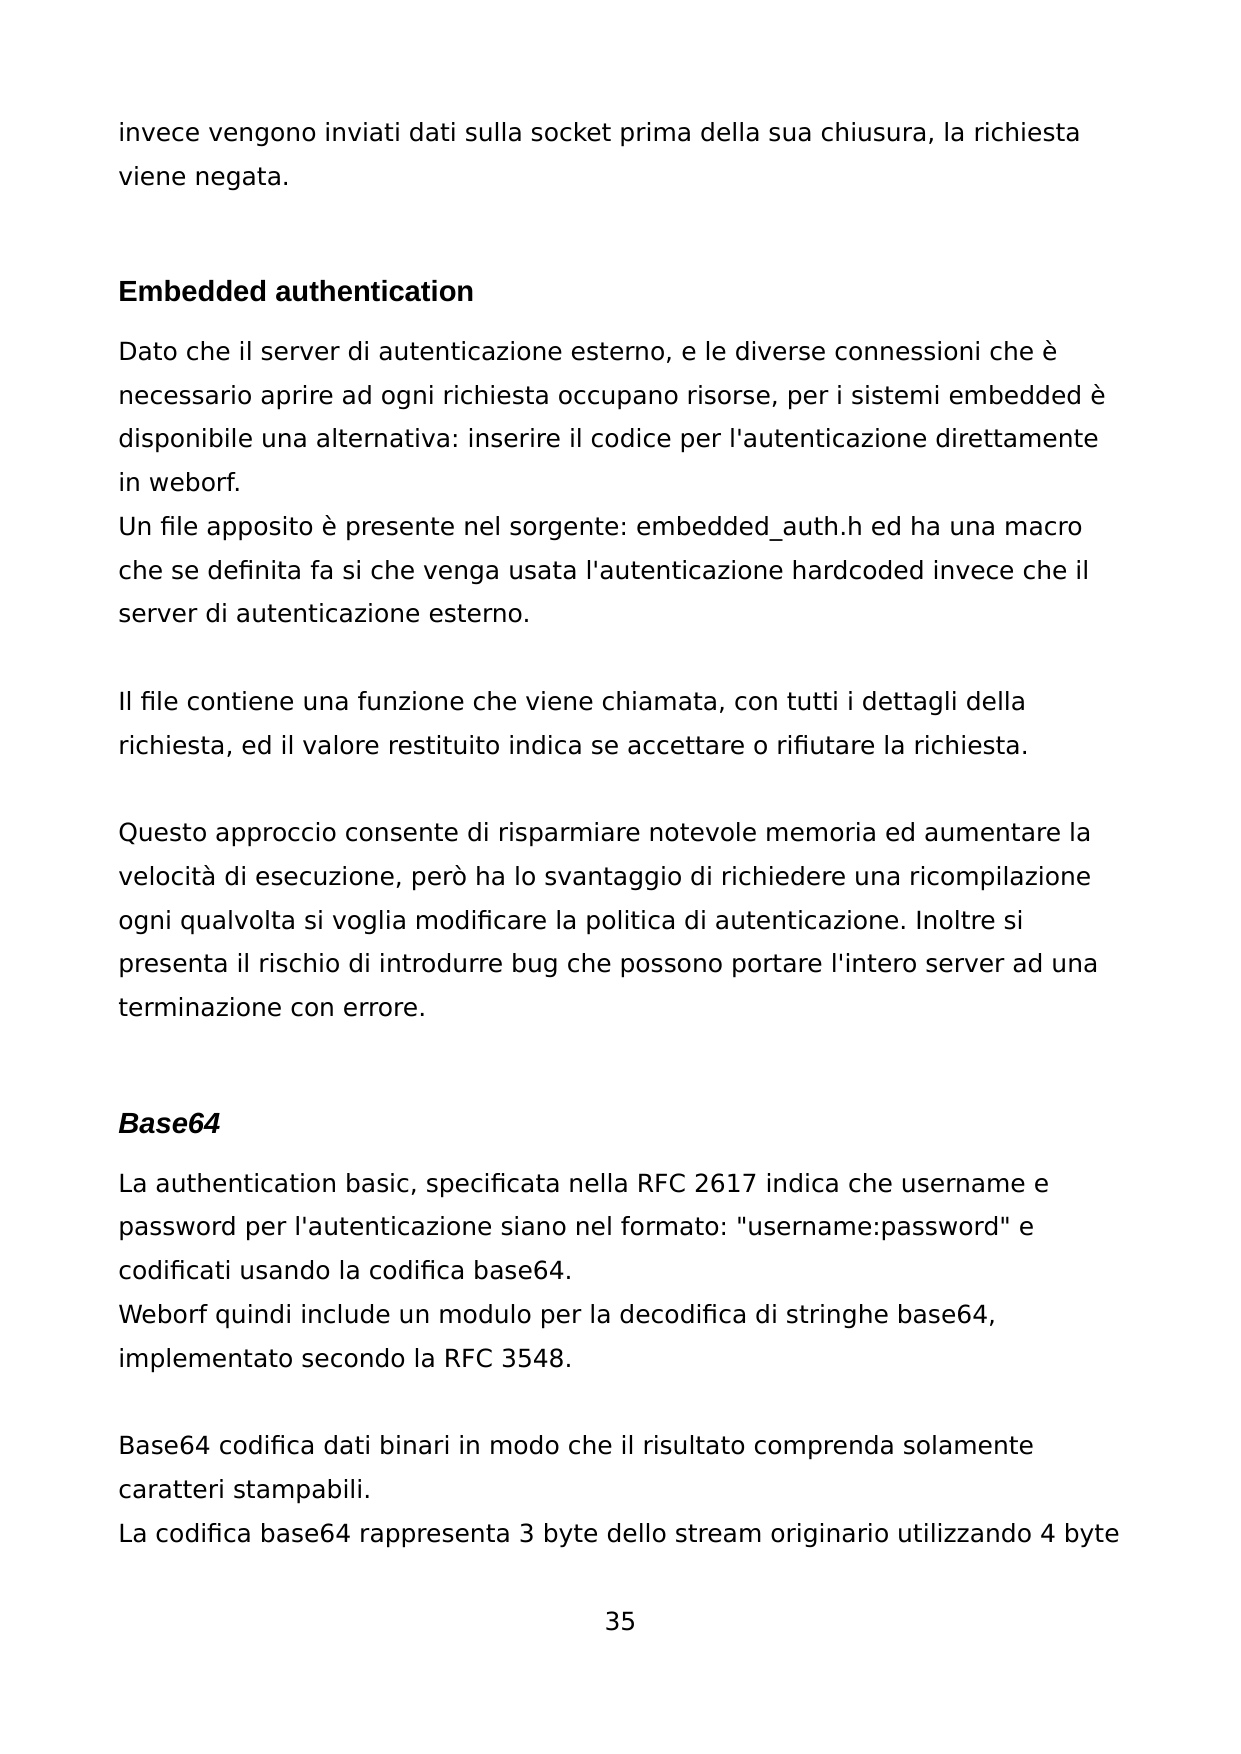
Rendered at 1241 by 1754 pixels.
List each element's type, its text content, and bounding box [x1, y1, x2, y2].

text La codifica base64 rappresenta 3 byte dello stream originario utilizzando 4 byte [118, 1519, 1122, 1548]
subtitle Embedded authentication [118, 274, 1122, 308]
text La authentication basic, specificata nella RFC 2617 indica che username e password per l'autenticazione siano nel formato: "username:password" e codificati usando la codifica base64. [118, 1169, 1122, 1285]
text Dato che il server di autenticazione esterno, e le diverse connessioni che è necessario aprire ad ogni richiesta occupano risorse, per i sistemi embedded è disponibile una alternativa: inserire il codice per l'autenticazione direttamente in weborf. [118, 337, 1122, 498]
text Il file contiene una funzione che viene chiamata, con tutti i dettagli della richiesta, ed il valore restituito indica se accettare o rifiutare la richiesta. [118, 687, 1122, 760]
subtitle Base64 [118, 1106, 1122, 1139]
text Base64 codifica dati binari in modo che il risultato comprenda solamente caratteri stampabili. [118, 1431, 1122, 1504]
text invece vengono inviati dati sulla socket prima della sua chiusura, la richiesta viene negata. [118, 118, 1122, 191]
text Un file apposito è presente nel sorgente: embedded_auth.h ed ha una macro che se definita fa si che venga usata l'autenticazione hardcoded invece che il server di autenticazione esterno. [118, 512, 1122, 629]
text Weborf quindi include un modulo per la decodifica di stringhe base64, implementato secondo la RFC 3548. [118, 1300, 1122, 1373]
text Questo approccio consente di risparmiare notevole memoria ed aumentare la velocità di esecuzione, però ha lo svantaggio di richiedere una ricompilazione ogni qualvolta si voglia modificare la politica di autenticazione. Inoltre si presenta il rischio di introdurre bug che possono portare l'intero server ad una terminazione con errore. [118, 818, 1122, 1023]
